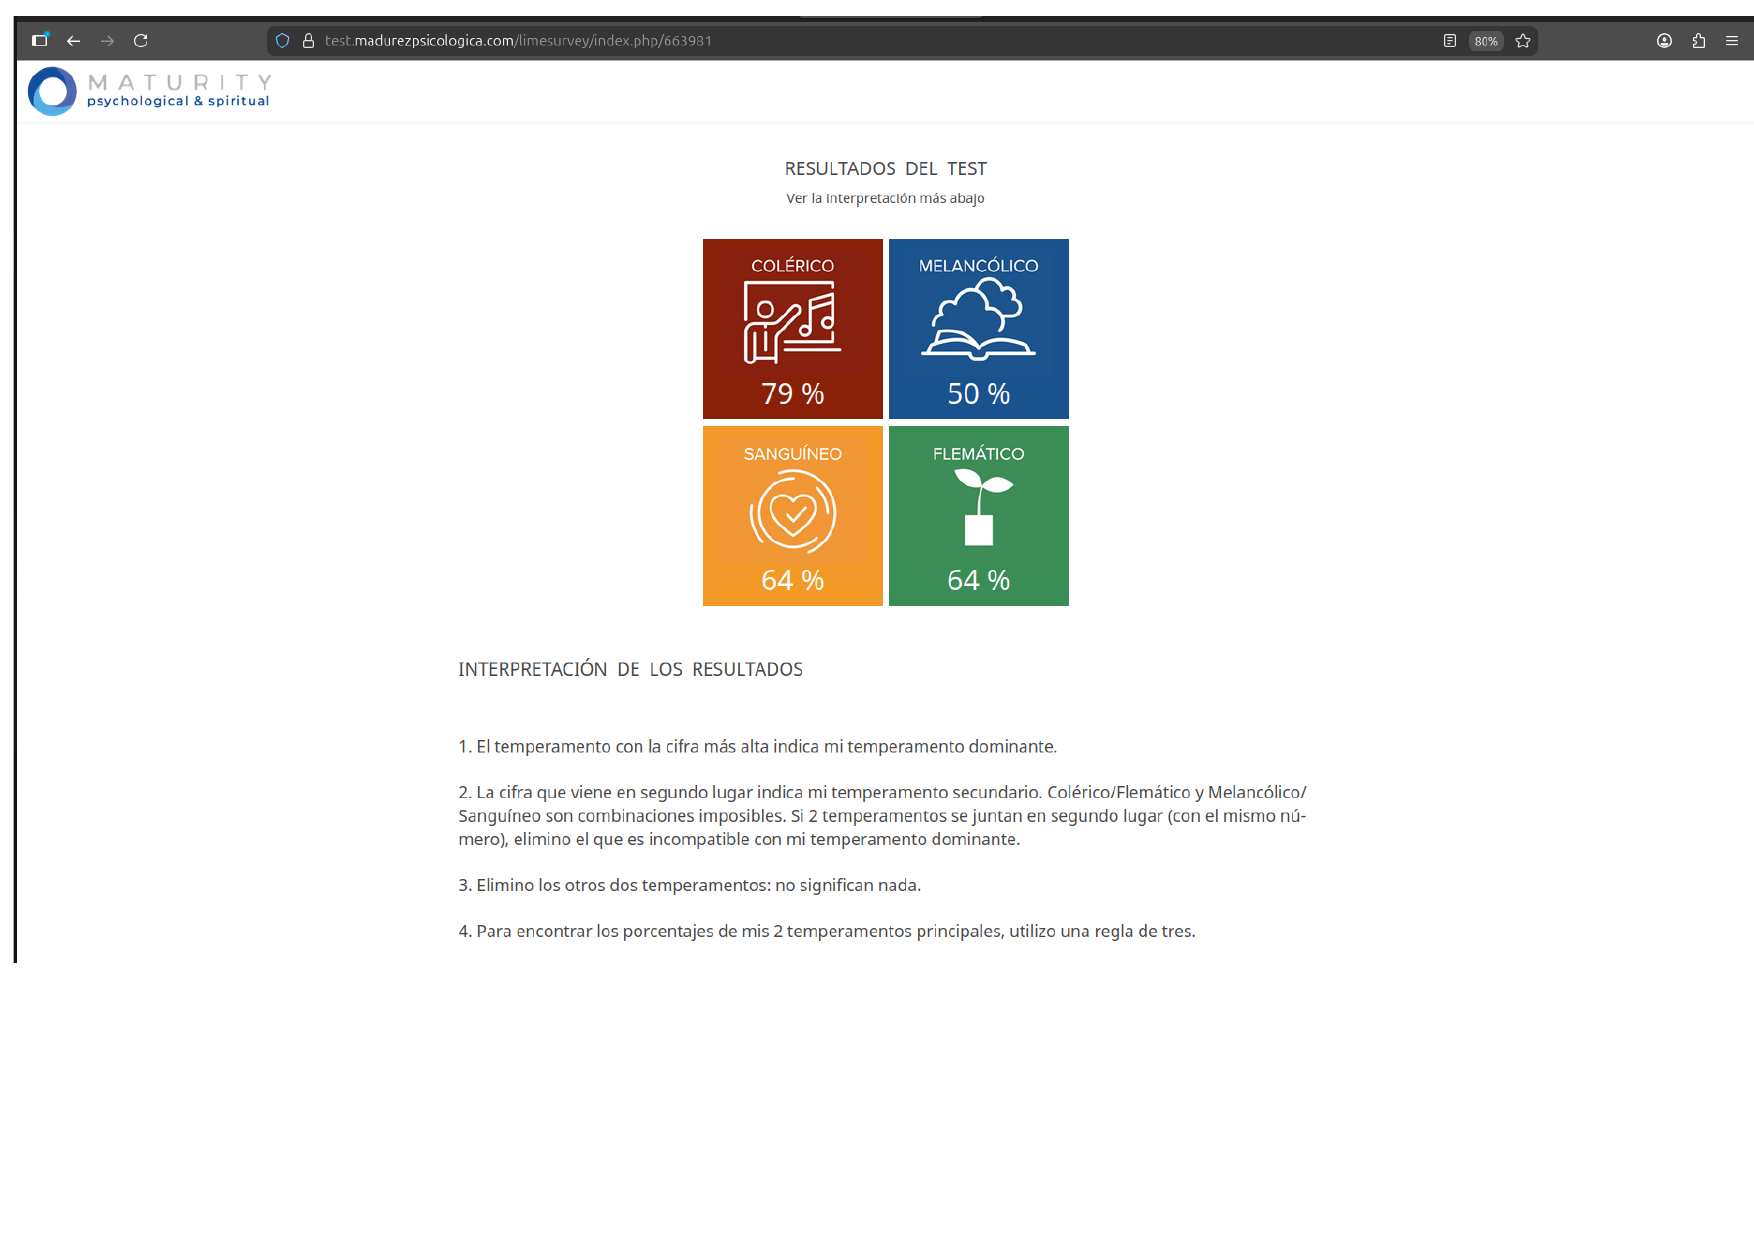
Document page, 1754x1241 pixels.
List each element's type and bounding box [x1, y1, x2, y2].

picture [13, 16, 1754, 963]
